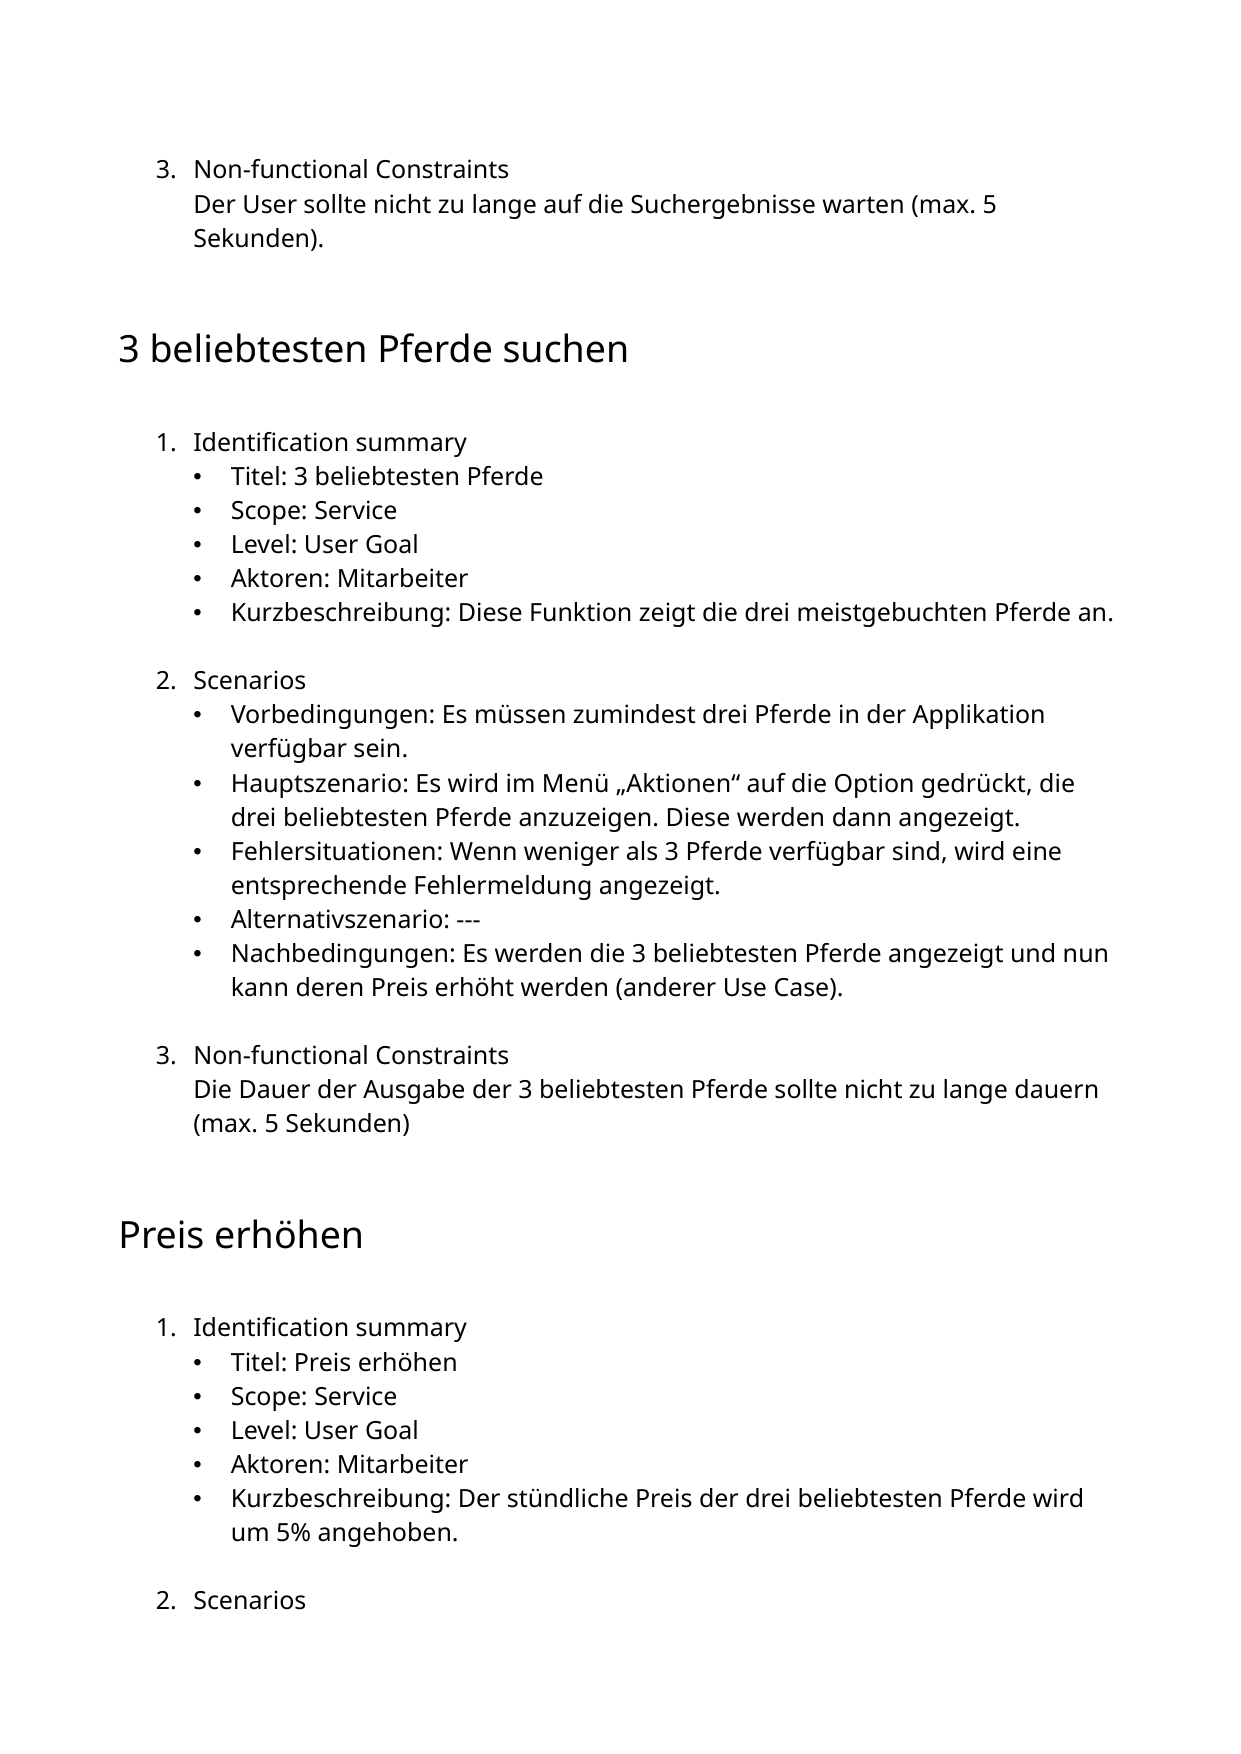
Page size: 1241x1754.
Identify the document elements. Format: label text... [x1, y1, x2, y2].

list Titel: 3 beliebtesten Pferde [193, 459, 1122, 493]
text Preis erhöhen [118, 1208, 1122, 1259]
list Vorbedingungen: Es müssen zumindest drei Pferde in der Applikation verfügbar sein. [193, 697, 1122, 765]
list Non-functional Constraints [156, 152, 1122, 186]
list Identification summary [156, 1310, 1122, 1344]
list Der User sollte nicht zu lange auf die Suchergebnisse warten (max. 5 Sekunden). [156, 186, 1122, 254]
list Scenarios [156, 663, 1122, 697]
list Hauptszenario: Es wird im Menü „Aktionen“ auf die Option gedrückt, die drei beliebtesten Pferde anzuzeigen. Diese werden dann angezeigt. [193, 765, 1122, 833]
list Identification summary [156, 424, 1122, 459]
list Kurzbeschreibung: Diese Funktion zeigt die drei meistgebuchten Pferde an. [193, 595, 1122, 629]
list Scenarios [156, 1583, 1122, 1617]
list Non-functional Constraints [156, 1038, 1122, 1072]
list Titel: Preis erhöhen [193, 1344, 1122, 1378]
list Alternativszenario: --- [193, 901, 1122, 936]
list Level: User Goal [193, 1412, 1122, 1446]
list Scope: Service [193, 1378, 1122, 1412]
list Aktoren: Mitarbeiter [193, 1446, 1122, 1480]
list Level: User Goal [193, 527, 1122, 561]
list Nachbedingungen: Es werden die 3 beliebtesten Pferde angezeigt und nun kann deren Preis erhöht werden (anderer Use Case). [193, 936, 1122, 1004]
list Fehlersituationen: Wenn weniger als 3 Pferde verfügbar sind, wird eine entsprechende Fehlermeldung angezeigt. [193, 833, 1122, 901]
text 3 beliebtesten Pferde suchen [118, 322, 1122, 373]
list Kurzbeschreibung: Der stündliche Preis der drei beliebtesten Pferde wird um 5% angehoben. [193, 1480, 1122, 1548]
list Aktoren: Mitarbeiter [193, 561, 1122, 595]
list Scope: Service [193, 493, 1122, 527]
list Die Dauer der Ausgabe der 3 beliebtesten Pferde sollte nicht zu lange dauern (max. 5 Sekunden) [156, 1072, 1122, 1140]
